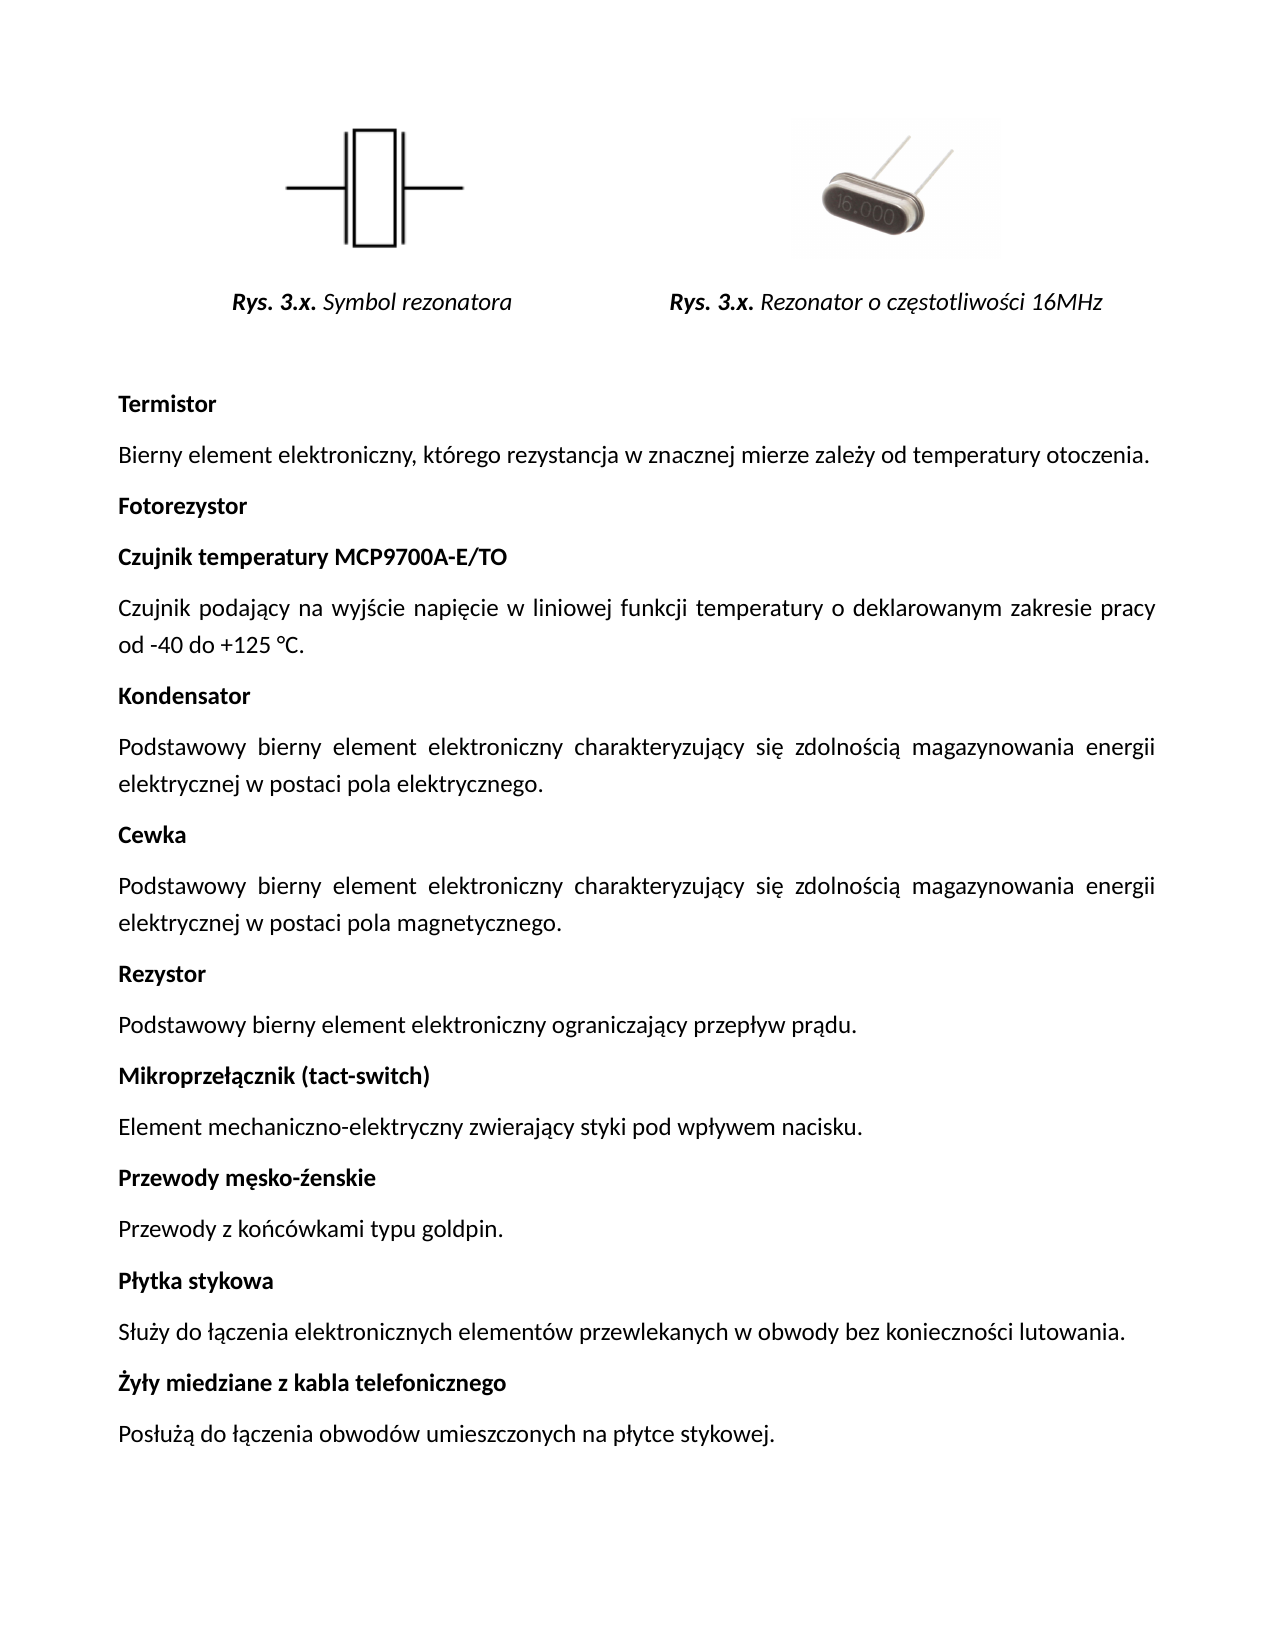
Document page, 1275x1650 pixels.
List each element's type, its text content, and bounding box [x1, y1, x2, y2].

picture [273, 118, 477, 259]
text Cewka [118, 819, 1157, 849]
text Podstawowy bierny element elektroniczny ograniczający przepływ prądu. [118, 1009, 1157, 1039]
text Czujnik podający na wyjście napięcie w liniowej funkcji temperatury o deklarowanym zakresie pracy od -40 do +125 °C. [118, 592, 1157, 659]
text Posłużą do łączenia obwodów umieszczonych na płytce stykowej. [118, 1418, 1157, 1449]
picture [790, 118, 1002, 259]
text Przewody z końcówkami typu goldpin. [118, 1214, 1157, 1244]
text Przewody męsko-źenskie [118, 1162, 1157, 1193]
text Czujnik temperatury MCP9700A-E/TO [118, 541, 1157, 572]
text Służy do łączenia elektronicznych elementów przewlekanych w obwody bez konieczności lutowania. [118, 1316, 1157, 1346]
text Fotorezystor [118, 490, 1157, 521]
text Rezystor [118, 958, 1157, 988]
text Rys. 3.x. Symbol rezonatora Rys. 3.x. Rezonator o częstotliwości 16MHz [118, 286, 1157, 316]
text Bierny element elektroniczny, którego rezystancja w znacznej mierze zależy od temperatury otoczenia. [118, 439, 1157, 469]
text Płytka stykowa [118, 1265, 1157, 1295]
text Element mechaniczno-elektryczny zwierający styki pod wpływem nacisku. [118, 1111, 1157, 1142]
text Mikroprzełącznik (tact-switch) [118, 1060, 1157, 1091]
text Podstawowy bierny element elektroniczny charakteryzujący się zdolnością magazynowania energii elektrycznej w postaci pola magnetycznego. [118, 870, 1157, 937]
text Podstawowy bierny element elektroniczny charakteryzujący się zdolnością magazynowania energii elektrycznej w postaci pola elektrycznego. [118, 731, 1157, 798]
text Żyły miedziane z kabla telefonicznego [118, 1367, 1157, 1398]
text Kondensator [118, 680, 1157, 711]
text Termistor [118, 388, 1157, 418]
